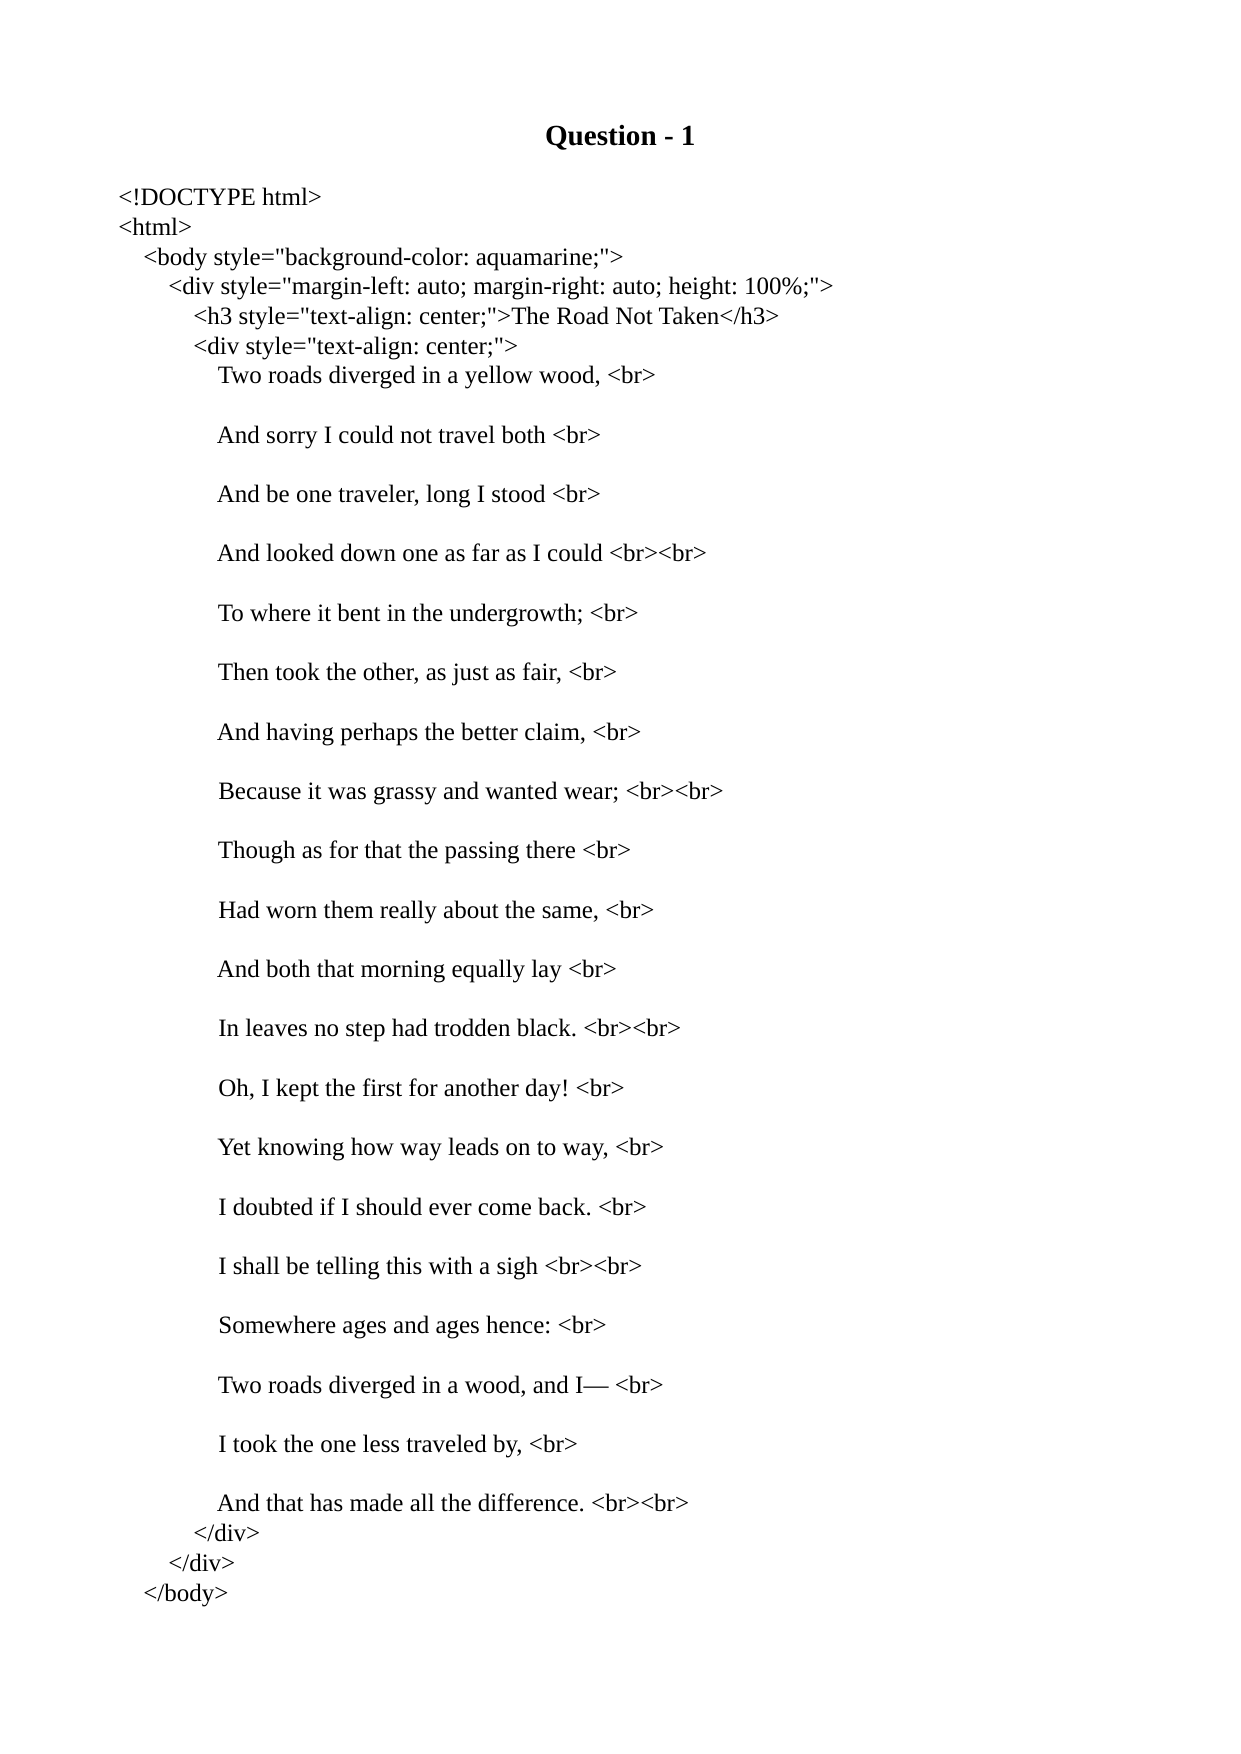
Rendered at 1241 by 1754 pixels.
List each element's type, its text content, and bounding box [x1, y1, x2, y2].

text And be one traveler, long I stood <br> [118, 478, 1122, 508]
text And that has made all the difference. <br><br> [118, 1488, 1122, 1517]
text And both that morning equally lay <br> [118, 953, 1122, 983]
text </body> [118, 1577, 1122, 1606]
text <h3 style="text-align: center;">The Road Not Taken</h3> [118, 300, 1122, 330]
text I shall be telling this with a sigh <br><br> [118, 1250, 1122, 1280]
text In leaves no step had trodden black. <br><br> [118, 1013, 1122, 1042]
text I took the one less traveled by, <br> [118, 1428, 1122, 1458]
text </div> [118, 1517, 1122, 1547]
text To where it bent in the undergrowth; <br> [118, 597, 1122, 627]
text Two roads diverged in a wood, and I— <br> [118, 1369, 1122, 1398]
text Somewhere ages and ages hence: <br> [118, 1309, 1122, 1339]
text Then took the other, as just as fair, <br> [118, 656, 1122, 686]
text <div style="text-align: center;"> [118, 330, 1122, 359]
text <body style="background-color: aquamarine;"> [118, 241, 1122, 270]
text Though as for that the passing there <br> [118, 834, 1122, 864]
text Had worn them really about the same, <br> [118, 894, 1122, 923]
text Two roads diverged in a yellow wood, <br> [118, 359, 1122, 389]
text Question - 1 [118, 118, 1122, 152]
text I doubted if I should ever come back. <br> [118, 1191, 1122, 1220]
text And looked down one as far as I could <br><br> [118, 538, 1122, 567]
text <html> [118, 211, 1122, 241]
text <!DOCTYPE html> [118, 181, 1122, 211]
text Because it was grassy and wanted wear; <br><br> [118, 775, 1122, 805]
text Yet knowing how way leads on to way, <br> [118, 1131, 1122, 1161]
text </div> [118, 1547, 1122, 1577]
text <div style="margin-left: auto; margin-right: auto; height: 100%;"> [118, 270, 1122, 300]
text Oh, I kept the first for another day! <br> [118, 1072, 1122, 1102]
text And sorry I could not travel both <br> [118, 419, 1122, 448]
text And having perhaps the better claim, <br> [118, 716, 1122, 745]
